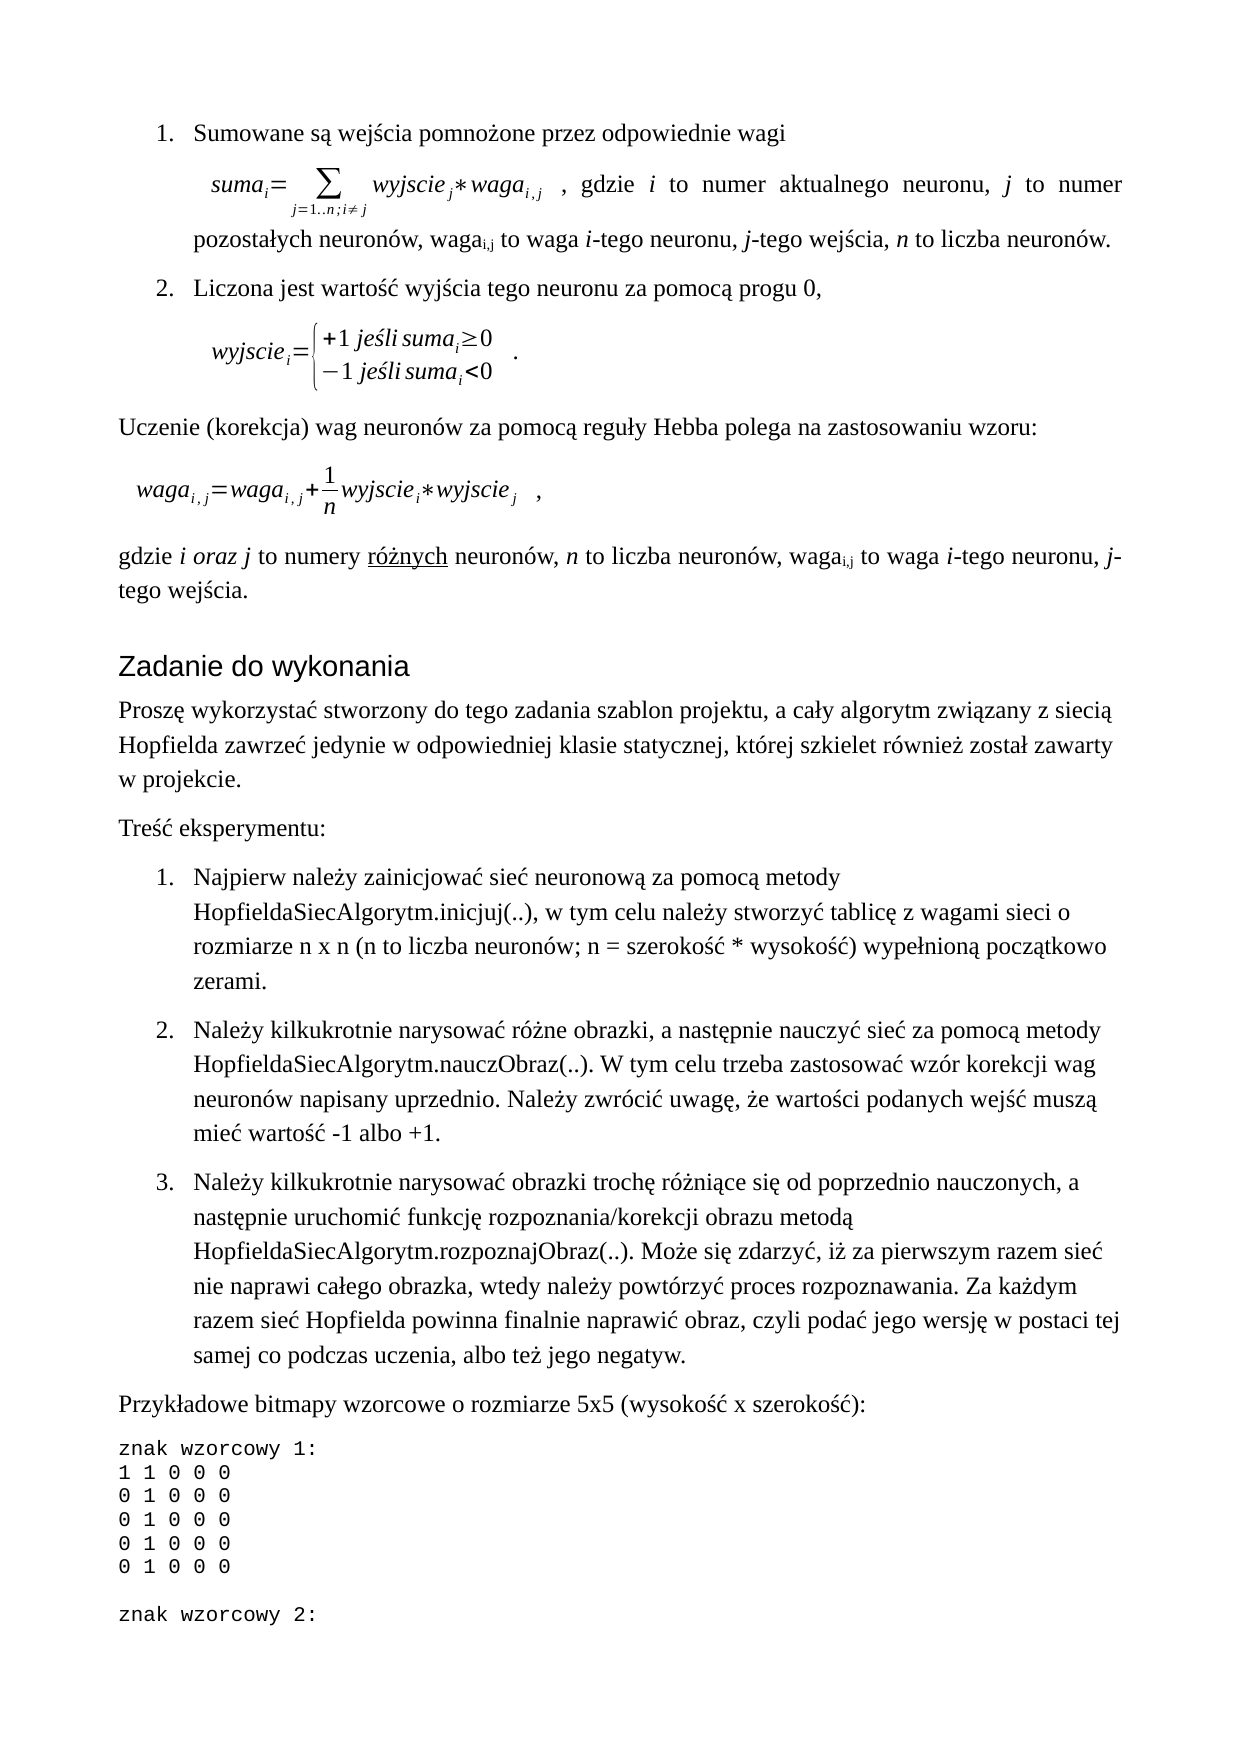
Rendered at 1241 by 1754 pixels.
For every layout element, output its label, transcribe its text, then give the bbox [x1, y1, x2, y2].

list . [156, 322, 1122, 392]
list Najpierw należy zainicjować sieć neuronową za pomocą metody HopfieldaSiecAlgorytm.inicjuj(..), w tym celu należy stworzyć tablicę z wagami sieci o rozmiarze n x n (n to liczba neuronów; n = szerokość * wysokość) wypełnioną początkowo zerami. [156, 862, 1122, 995]
text , [118, 462, 1122, 521]
text Treść eksperymentu: [118, 813, 1122, 842]
text znak wzorcowy 1: [118, 1438, 1122, 1462]
list Należy kilkukrotnie narysować obrazki trochę różniące się od poprzednio nauczonych, a następnie uruchomić funkcję rozpoznania/korekcji obrazu metodą HopfieldaSiecAlgorytm.rozpoznajObraz(..). Może się zdarzyć, iż za pierwszym razem sieć nie naprawi całego obrazka, wtedy należy powtórzyć proces rozpoznawania. Za każdym razem sieć Hopfielda powinna finalnie naprawić obraz, czyli podać jego wersję w postaci tej samej co podczas uczenia, albo też jego negatyw. [156, 1167, 1122, 1369]
text znak wzorcowy 2: [118, 1603, 1122, 1627]
text 0 1 0 0 0 [118, 1485, 1122, 1509]
list Należy kilkukrotnie narysować różne obrazki, a następnie nauczyć sieć za pomocą metody HopfieldaSiecAlgorytm.nauczObraz(..). W tym celu trzeba zastosować wzór korekcji wag neuronów napisany uprzednio. Należy zwrócić uwagę, że wartości podanych wejść muszą mieć wartość -1 albo +1. [156, 1015, 1122, 1147]
text Uczenie (korekcja) wag neuronów za pomocą reguły Hebba polega na zastosowaniu wzoru: [118, 412, 1122, 441]
text Proszę wykorzystać stworzony do tego zadania szablon projektu, a cały algorytm związany z siecią Hopfielda zawrzeć jedynie w odpowiedniej klasie statycznej, której szkielet również został zawarty w projekcie. [118, 695, 1122, 793]
text 1 1 0 0 0 [118, 1462, 1122, 1485]
text 0 1 0 0 0 [118, 1533, 1122, 1556]
text 0 1 0 0 0 [118, 1509, 1122, 1533]
text 0 1 0 0 0 [118, 1556, 1122, 1580]
subtitle Zadanie do wykonania [118, 649, 1122, 683]
list Sumowane są wejścia pomnożone przez odpowiednie wagi [156, 118, 1122, 147]
list , gdzie i to numer aktualnego neuronu, j to numer pozostałych neuronów, wagai,j to waga i-tego neuronu, j-tego wejścia, n to liczba neuronów. [156, 167, 1122, 252]
text Przykładowe bitmapy wzorcowe o rozmiarze 5x5 (wysokość x szerokość): [118, 1389, 1122, 1418]
list Liczona jest wartość wyjścia tego neuronu za pomocą progu 0, [156, 273, 1122, 301]
text gdzie i oraz j to numery różnych neuronów, n to liczba neuronów, wagai,j to waga i-tego neuronu, j-tego wejścia. [118, 541, 1122, 604]
